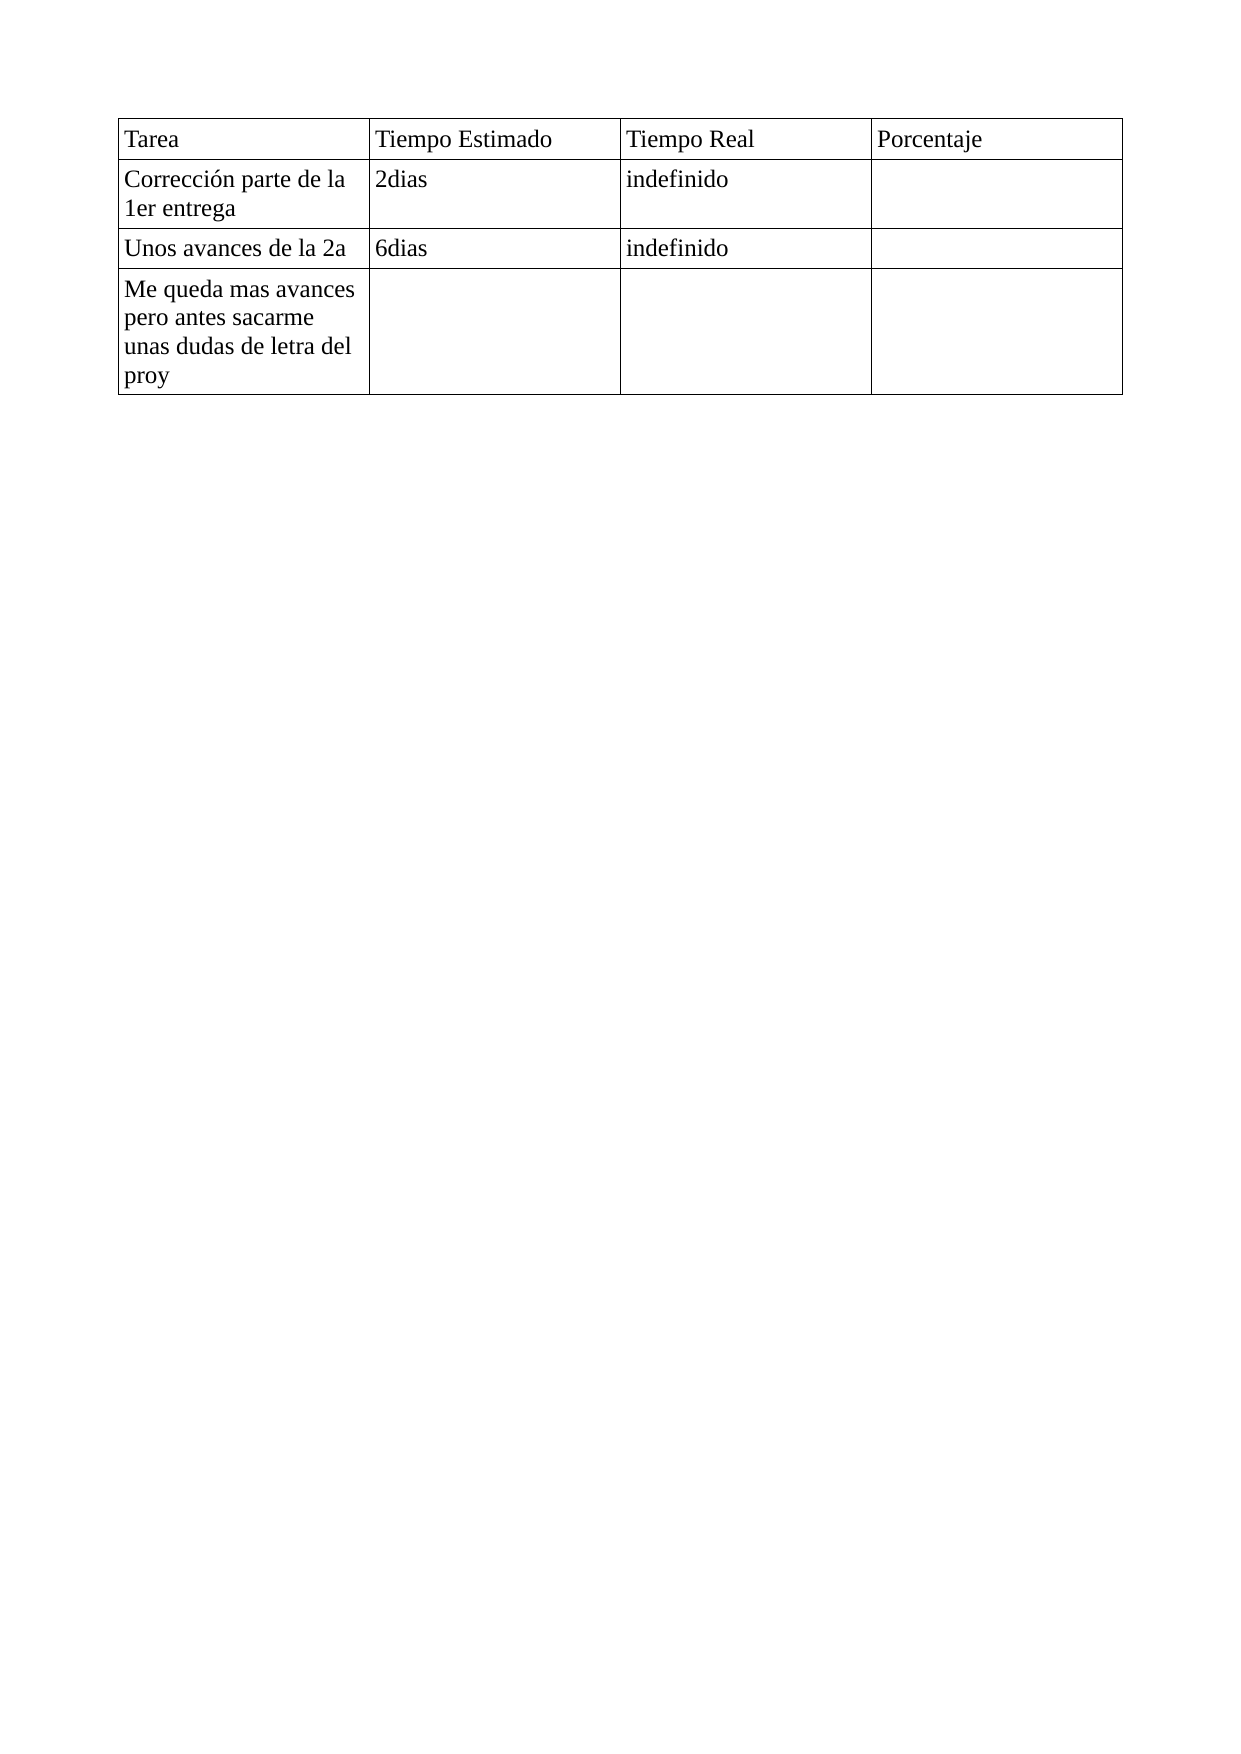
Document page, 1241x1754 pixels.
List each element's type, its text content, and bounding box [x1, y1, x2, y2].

table_header Tiempo Estimado [370, 119, 620, 158]
table_cell Unos avances de la 2a [119, 229, 369, 268]
table_header Porcentaje [872, 119, 1122, 158]
table_cell 2dias [370, 160, 620, 227]
table_cell 6dias [370, 229, 620, 268]
table_cell Me queda mas avances pero antes sacarme unas dudas de letra del proy [119, 269, 369, 394]
table_header Tarea [119, 119, 369, 158]
table_cell indefinido [621, 160, 871, 227]
table_header Tiempo Real [621, 119, 871, 158]
table_cell [872, 160, 1122, 227]
table_cell [621, 269, 871, 394]
table_cell [370, 269, 620, 394]
table_cell [872, 269, 1122, 394]
table_cell [872, 229, 1122, 268]
table_cell indefinido [621, 229, 871, 268]
table_cell Corrección parte de la 1er entrega [119, 160, 369, 227]
